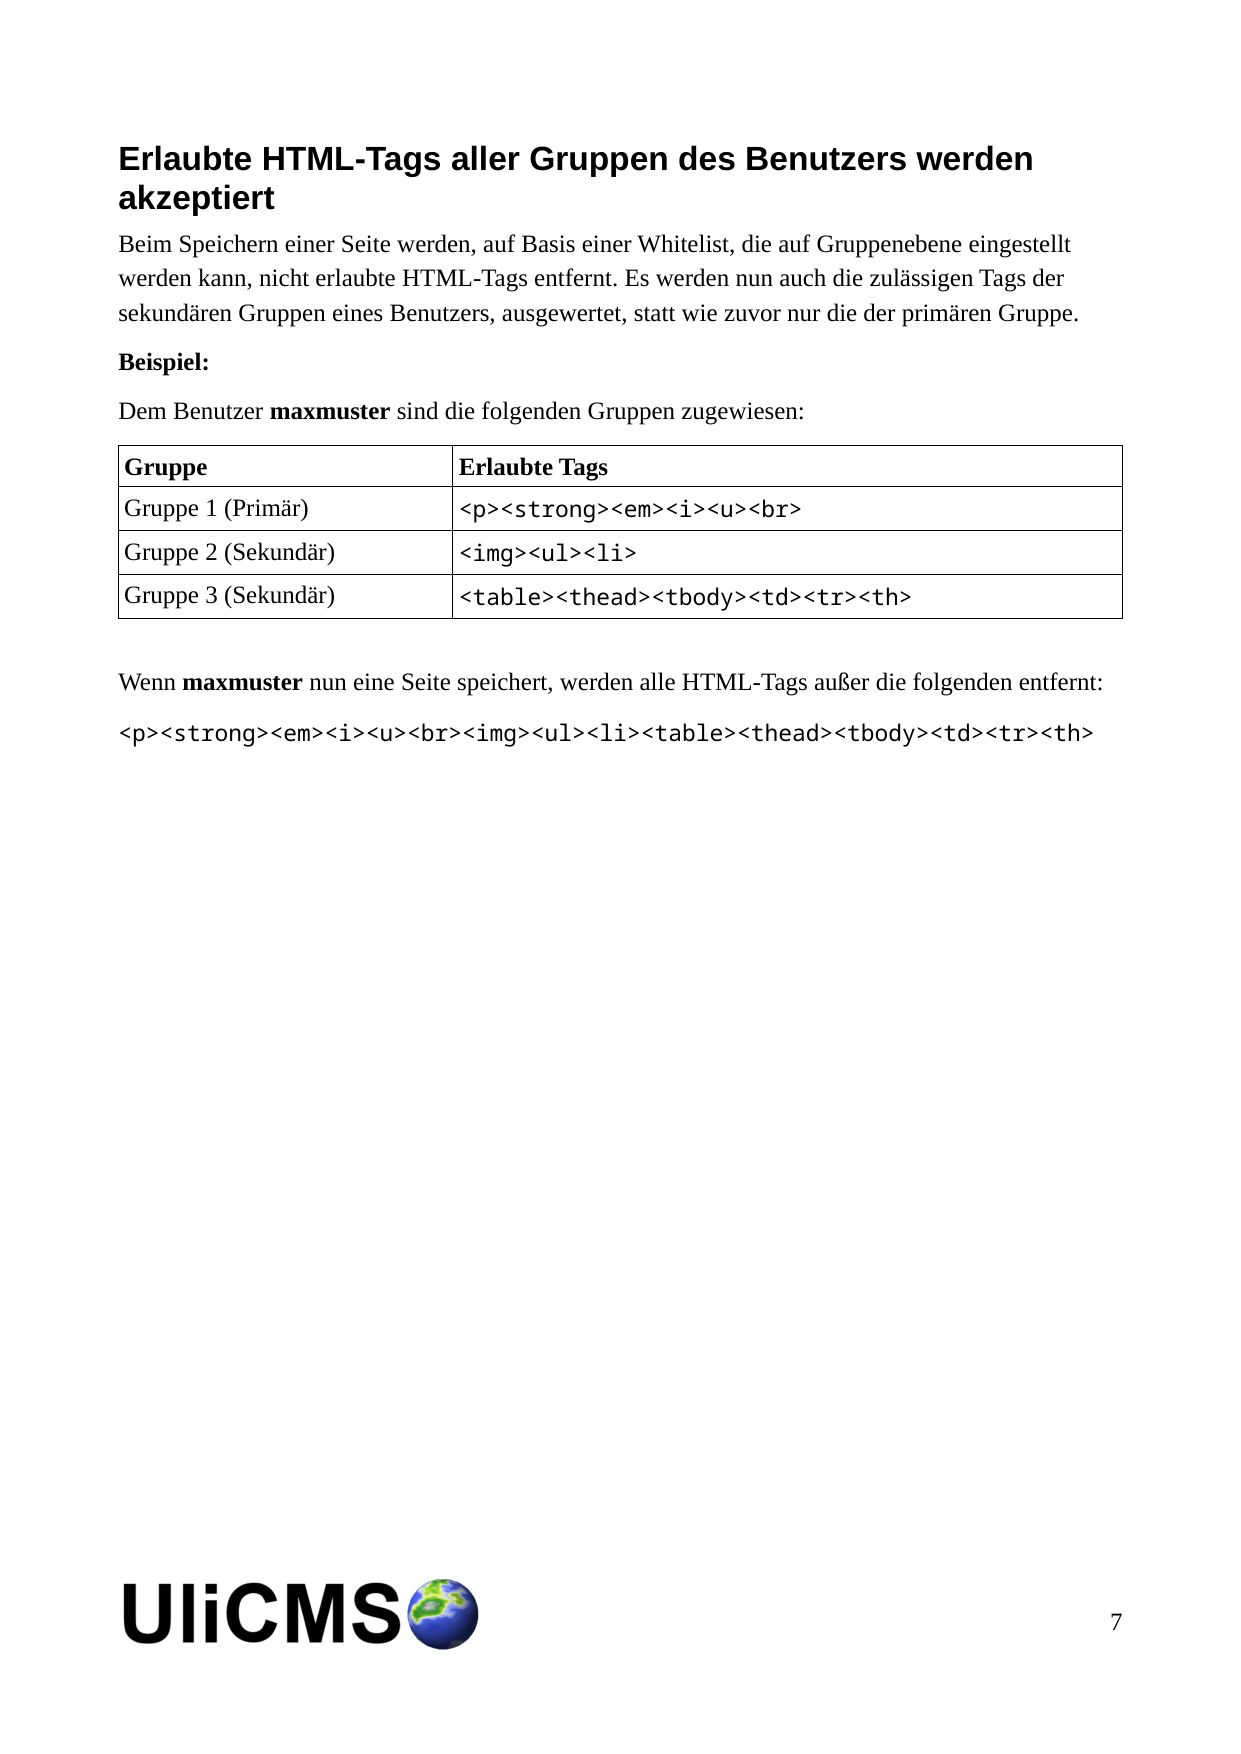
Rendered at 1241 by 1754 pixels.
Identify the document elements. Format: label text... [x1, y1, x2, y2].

text Wenn maxmuster nun eine Seite speichert, werden alle HTML-Tags außer die folgenden entfernt: [118, 667, 1122, 696]
picture [118, 1578, 479, 1652]
text <p><strong><em><i><u><br><img><ul><li><table><thead><tbody><td><tr><th> [118, 717, 1122, 748]
table_header Erlaubte Tags [453, 446, 1122, 486]
table_cell Gruppe 2 (Sekundär) [119, 531, 452, 574]
table_cell <table><thead><tbody><td><tr><th> [453, 575, 1122, 617]
text Beim Speichern einer Seite werden, auf Basis einer Whitelist, die auf Gruppenebene eingestellt werden kann, nicht erlaubte HTML-Tags entfernt. Es werden nun auch die zulässigen Tags der sekundären Gruppen eines Benutzers, ausgewertet, statt wie zuvor nur die der primären Gruppe. [118, 229, 1122, 326]
text Dem Benutzer maxmuster sind die folgenden Gruppen zugewiesen: [118, 396, 1122, 424]
text Beispiel: [118, 347, 1122, 376]
table_cell Gruppe 1 (Primär) [119, 487, 452, 530]
table_cell Gruppe 3 (Sekundär) [119, 575, 452, 617]
table_header Gruppe [119, 446, 452, 486]
table_cell <p><strong><em><i><u><br> [453, 487, 1122, 530]
table_cell <img><ul><li> [453, 531, 1122, 574]
subtitle Erlaubte HTML-Tags aller Gruppen des Benutzers werden akzeptiert [118, 139, 1122, 216]
